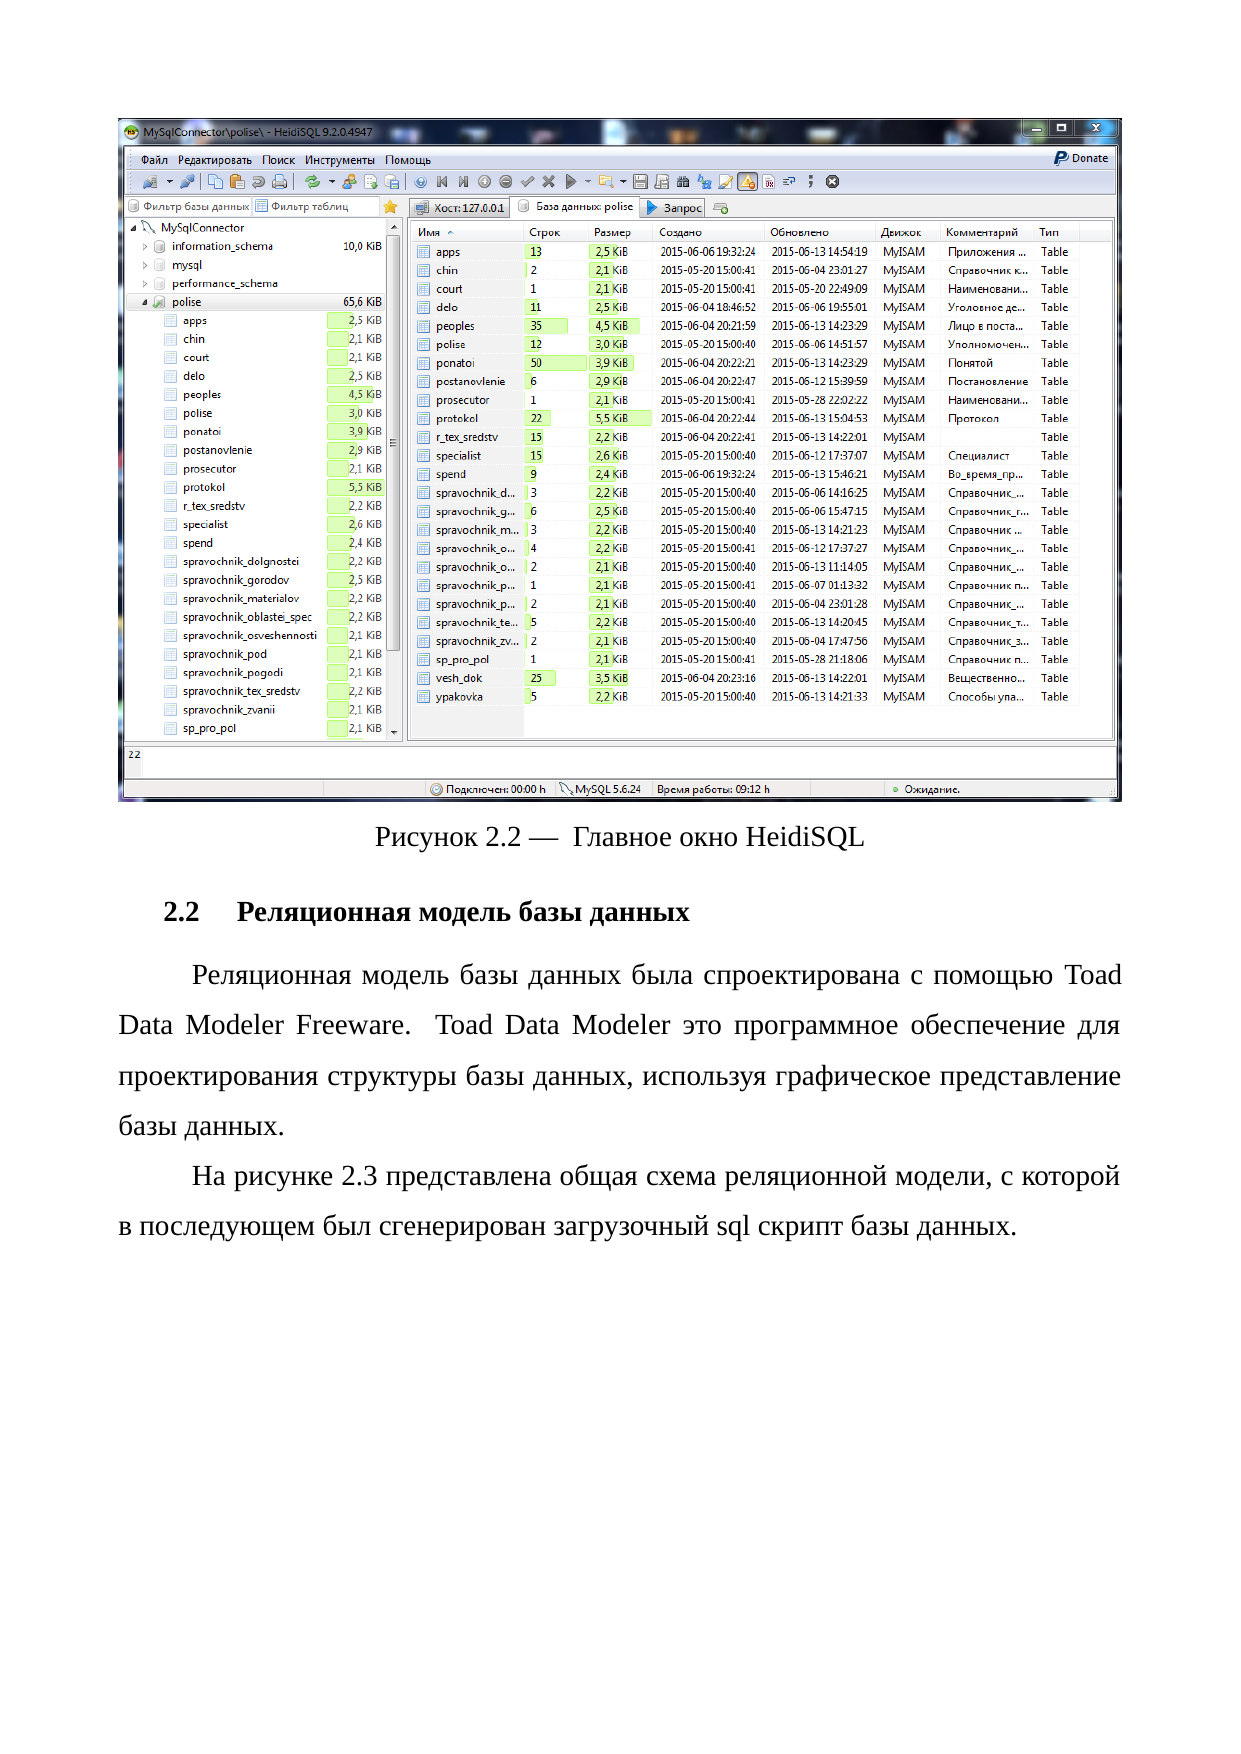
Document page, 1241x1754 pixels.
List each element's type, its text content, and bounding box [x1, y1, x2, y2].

text Рисунок 2.2 — Главное окно HeidiSQL [118, 802, 1122, 852]
text На рисунке 2.3 представлена общая схема реляционной модели, с которой в последующем был сгенерирован загрузочный sql скрипт базы данных. [118, 1158, 1122, 1242]
subtitle 2.2 Реляционная модель базы данных [118, 894, 1122, 928]
picture [118, 118, 1122, 802]
text Реляционная модель базы данных была спроектирована с помощью Toad Data Modeler Freeware. Toad Data Modeler это программное обеспечение для проектирования структуры базы данных, используя графическое представление базы данных. [118, 957, 1122, 1141]
